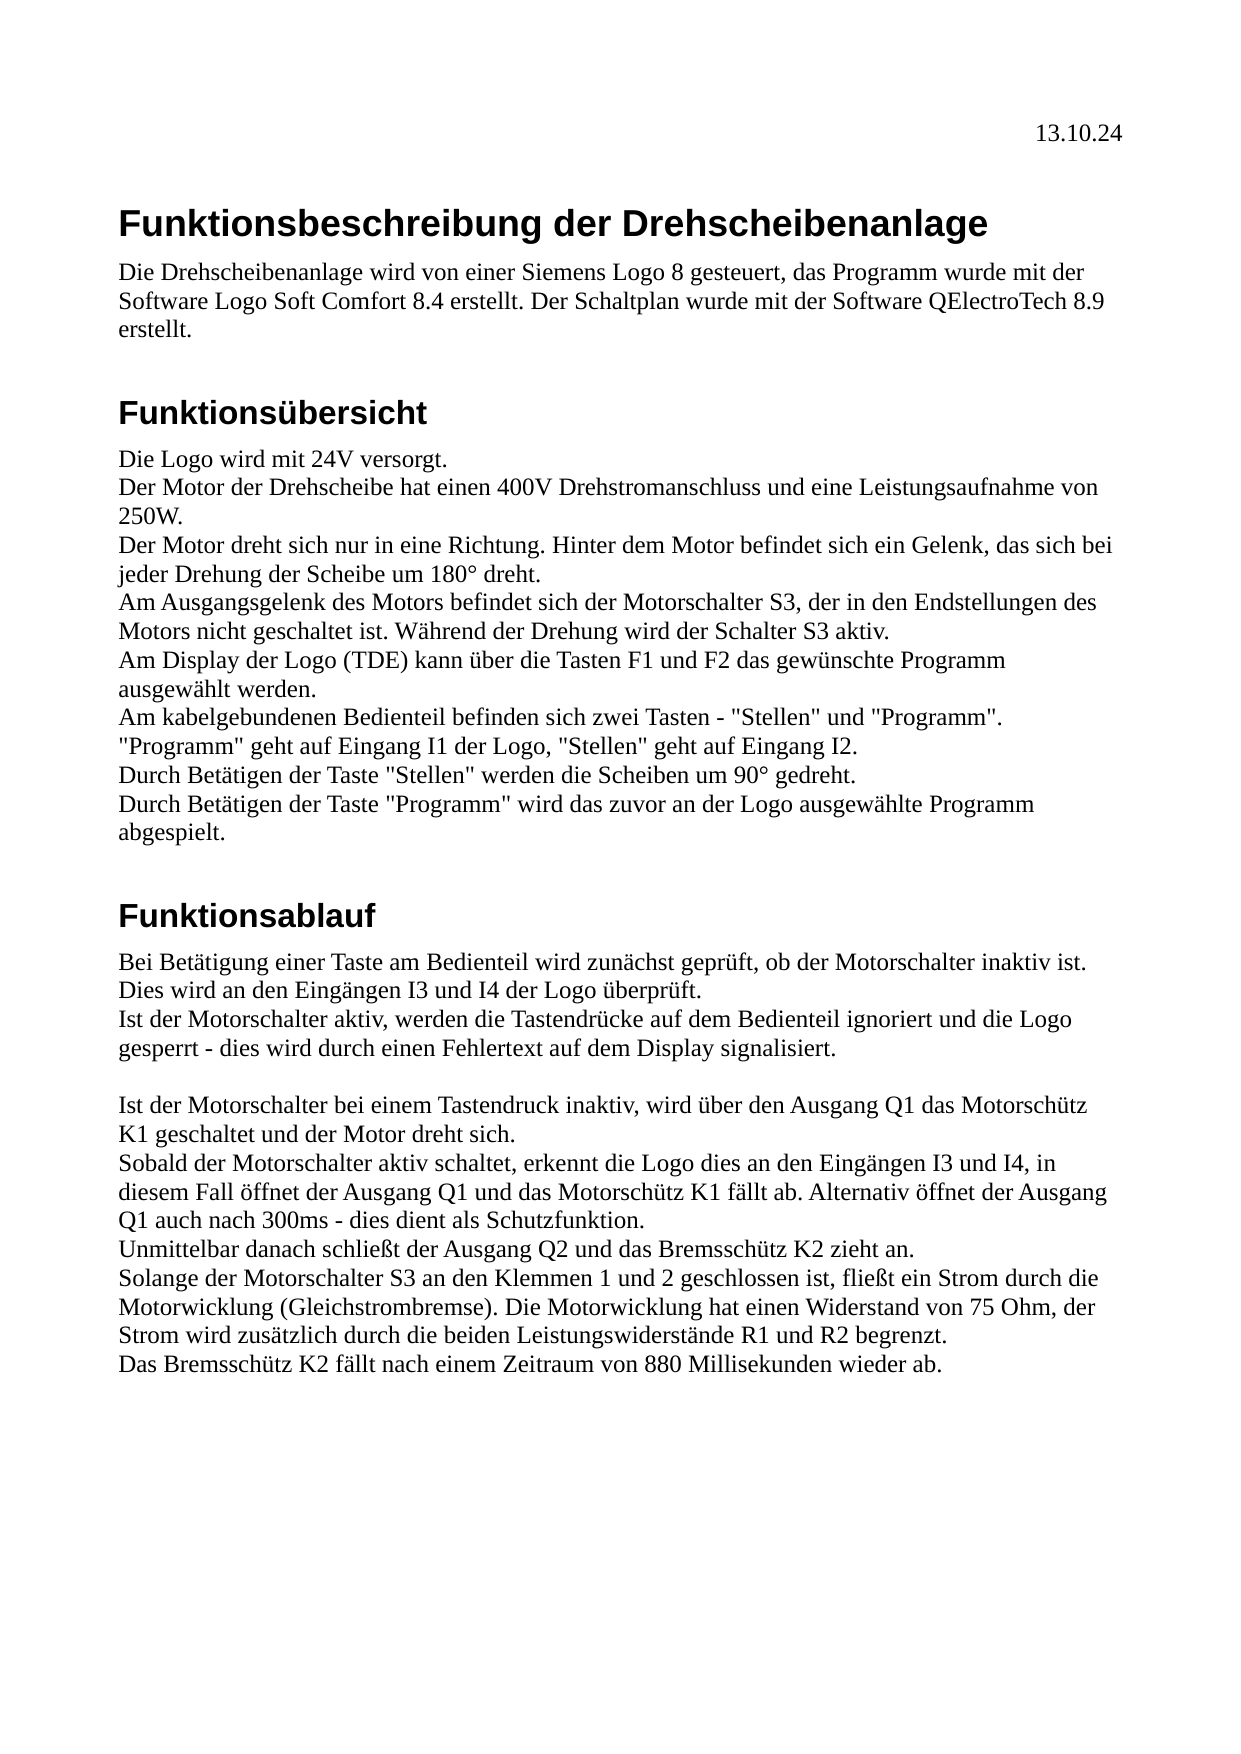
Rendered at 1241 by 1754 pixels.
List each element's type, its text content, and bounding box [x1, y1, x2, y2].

text Die Drehscheibenanlage wird von einer Siemens Logo 8 gesteuert, das Programm wurde mit der Software Logo Soft Comfort 8.4 erstellt. Der Schaltplan wurde mit der Software QElectroTech 8.9 erstellt. [118, 257, 1122, 343]
subtitle Funktionsbeschreibung der Drehscheibenanlage [118, 201, 1122, 244]
text Ist der Motorschalter aktiv, werden die Tastendrücke auf dem Bedienteil ignoriert und die Logo gesperrt - dies wird durch einen Fehlertext auf dem Display signalisiert. [118, 1004, 1122, 1062]
text Der Motor dreht sich nur in eine Richtung. Hinter dem Motor befindet sich ein Gelenk, das sich bei jeder Drehung der Scheibe um 180° dreht. [118, 530, 1122, 587]
text Bei Betätigung einer Taste am Bedienteil wird zunächst geprüft, ob der Motorschalter inaktiv ist. Dies wird an den Eingängen I3 und I4 der Logo überprüft. [118, 947, 1122, 1004]
text Am Ausgangsgelenk des Motors befindet sich der Motorschalter S3, der in den Endstellungen des Motors nicht geschaltet ist. Während der Drehung wird der Schalter S3 aktiv. [118, 587, 1122, 645]
subtitle Funktionsübersicht [118, 393, 1122, 431]
text Die Logo wird mit 24V versorgt. [118, 444, 1122, 472]
text Das Bremsschütz K2 fällt nach einem Zeitraum von 880 Millisekunden wieder ab. [118, 1349, 1122, 1378]
text Ist der Motorschalter bei einem Tastendruck inaktiv, wird über den Ausgang Q1 das Motorschütz K1 geschaltet und der Motor dreht sich. [118, 1091, 1122, 1148]
text Unmittelbar danach schließt der Ausgang Q2 und das Bremsschütz K2 zieht an. [118, 1234, 1122, 1263]
text Sobald der Motorschalter aktiv schaltet, erkennt die Logo dies an den Eingängen I3 und I4, in diesem Fall öffnet der Ausgang Q1 und das Motorschütz K1 fällt ab. Alternativ öffnet der Ausgang Q1 auch nach 300ms - dies dient als Schutzfunktion. [118, 1148, 1122, 1234]
text Der Motor der Drehscheibe hat einen 400V Drehstromanschluss und eine Leistungsaufnahme von 250W. [118, 472, 1122, 530]
text Am Display der Logo (TDE) kann über die Tasten F1 und F2 das gewünschte Programm ausgewählt werden. [118, 645, 1122, 702]
subtitle Funktionsablauf [118, 896, 1122, 934]
text Durch Betätigen der Taste "Stellen" werden die Scheiben um 90° gedreht. [118, 760, 1122, 789]
text Solange der Motorschalter S3 an den Klemmen 1 und 2 geschlossen ist, fließt ein Strom durch die Motorwicklung (Gleichstrombremse). Die Motorwicklung hat einen Widerstand von 75 Ohm, der Strom wird zusätzlich durch die beiden Leistungswiderstände R1 und R2 begrenzt. [118, 1263, 1122, 1349]
text Durch Betätigen der Taste "Programm" wird das zuvor an der Logo ausgewählte Programm abgespielt. [118, 789, 1122, 846]
text Am kabelgebundenen Bedienteil befinden sich zwei Tasten - "Stellen" und "Programm". "Programm" geht auf Eingang I1 der Logo, "Stellen" geht auf Eingang I2. [118, 702, 1122, 760]
